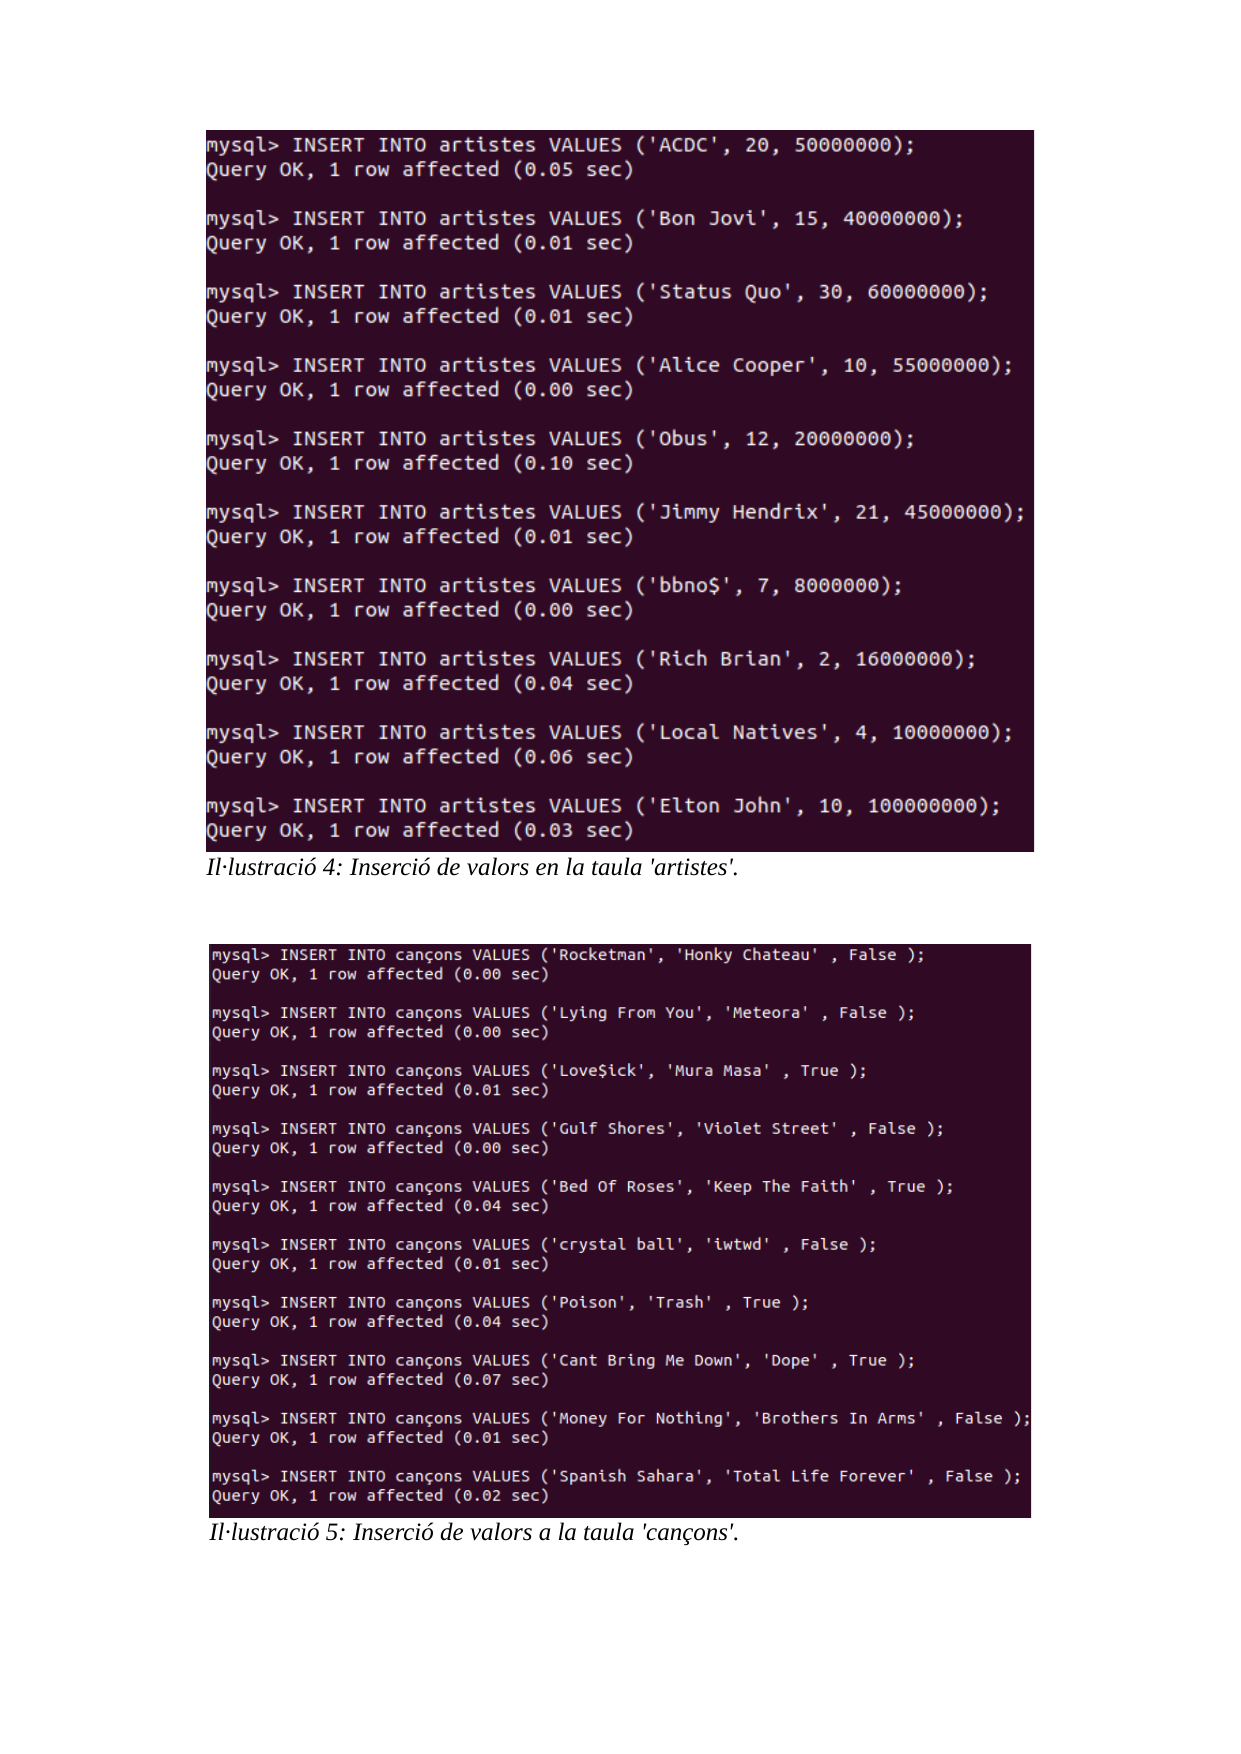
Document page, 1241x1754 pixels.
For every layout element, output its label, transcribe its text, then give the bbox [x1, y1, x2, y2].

text Il·lustració 4: Inserció de valors en la taula 'artistes'. [206, 852, 1034, 880]
picture [206, 130, 1035, 852]
text Il·lustració 5: Inserció de valors a la taula 'cançons'. [209, 1518, 1031, 1546]
picture [209, 944, 1032, 1518]
